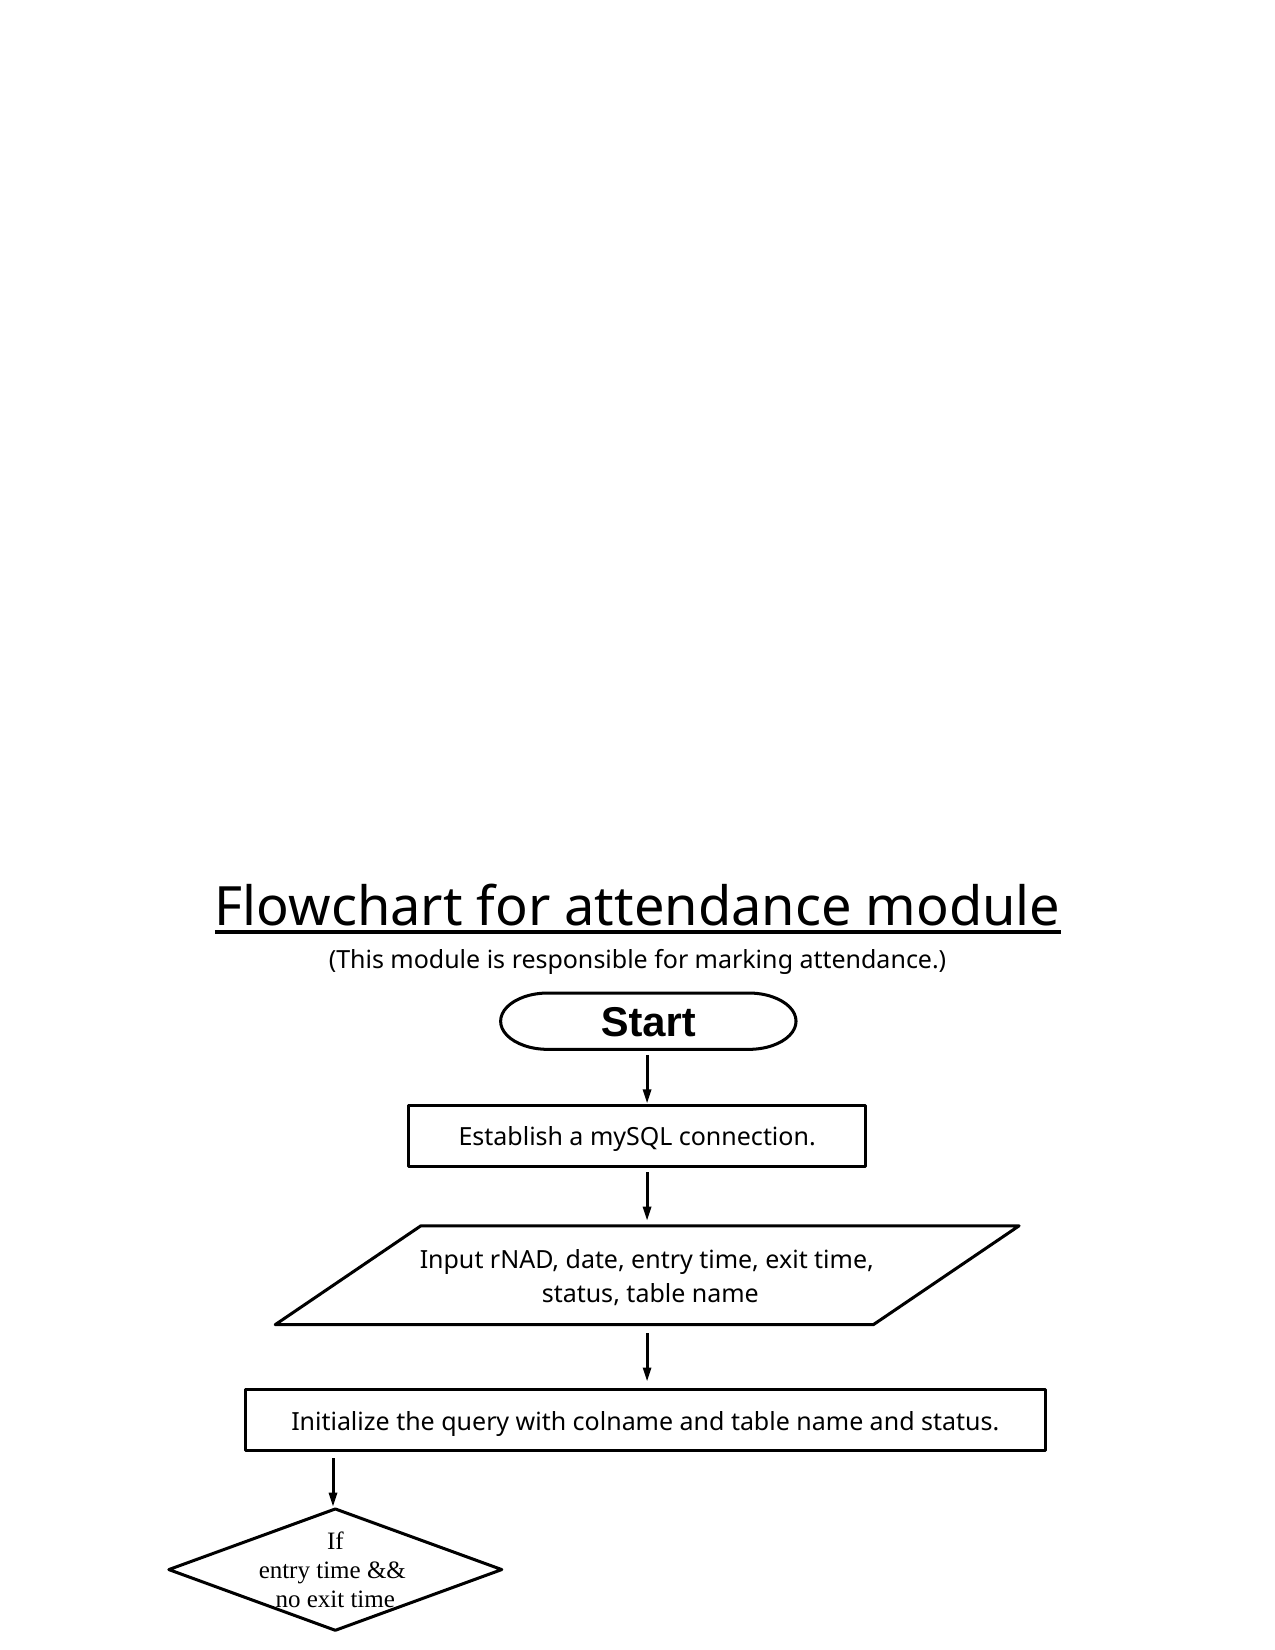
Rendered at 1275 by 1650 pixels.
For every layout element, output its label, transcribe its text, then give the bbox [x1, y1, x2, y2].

text (This module is responsible for marking attendance.) [118, 941, 1157, 975]
text Flowchart for attendance module [118, 867, 1157, 941]
